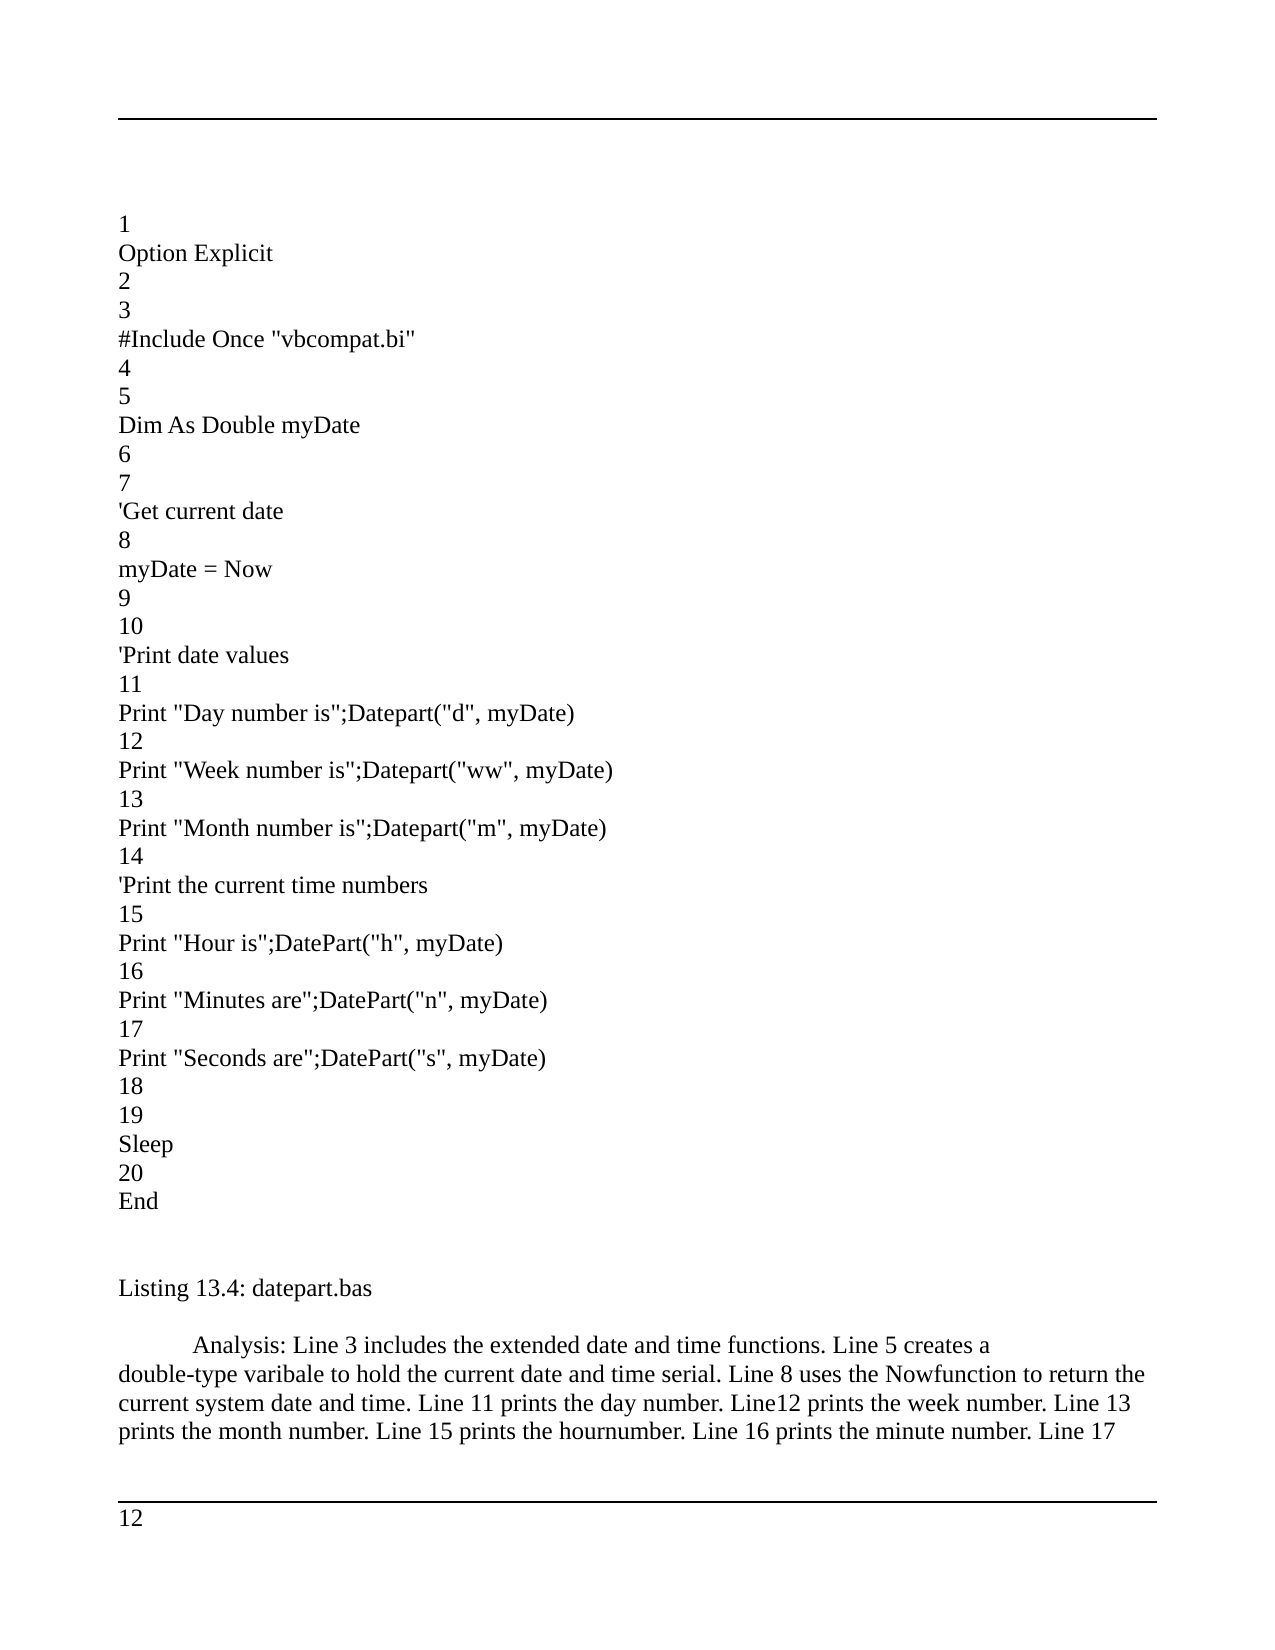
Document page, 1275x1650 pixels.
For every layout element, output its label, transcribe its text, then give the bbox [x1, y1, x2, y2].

text 10 [118, 611, 1157, 640]
text Print "Hour is";DatePart("h", myDate) [118, 928, 1157, 956]
text 20 [118, 1158, 1157, 1186]
text double-type varibale to hold the current date and time serial. Line 8 uses the Nowfunction to return the current system date and time. Line 11 prints the day number. Line12 prints the week number. Line 13 prints the month number. Line 15 prints the hournumber. Line 16 prints the minute number. Line 17 [118, 1359, 1157, 1445]
text Print "Seconds are";DatePart("s", myDate) [118, 1043, 1157, 1071]
text Analysis: Line 3 includes the extended date and time functions. Line 5 creates a [118, 1330, 1157, 1359]
text 16 [118, 956, 1157, 985]
text 7 [118, 468, 1157, 496]
text myDate = Now [118, 554, 1157, 583]
text Dim As Double myDate [118, 410, 1157, 439]
text 8 [118, 525, 1157, 554]
text 14 [118, 841, 1157, 870]
text 11 [118, 669, 1157, 698]
text 3 [118, 295, 1157, 324]
text 2 [118, 266, 1157, 295]
text Listing 13.4: datepart.bas [118, 1273, 1157, 1301]
text 6 [118, 439, 1157, 468]
text End [118, 1186, 1157, 1215]
text Sleep [118, 1129, 1157, 1158]
text 9 [118, 583, 1157, 611]
text #Include Once "vbcompat.bi" [118, 324, 1157, 353]
text 1 [118, 209, 1157, 238]
text Print "Day number is";Datepart("d", myDate) [118, 698, 1157, 726]
text 13 [118, 784, 1157, 813]
text 19 [118, 1100, 1157, 1129]
text Option Explicit [118, 238, 1157, 266]
text 12 [118, 726, 1157, 755]
text 4 [118, 353, 1157, 381]
text 17 [118, 1014, 1157, 1043]
text 18 [118, 1071, 1157, 1100]
text 15 [118, 899, 1157, 928]
text Print "Minutes are";DatePart("n", myDate) [118, 985, 1157, 1014]
text Print "Week number is";Datepart("ww", myDate) [118, 755, 1157, 784]
text 'Print date values [118, 640, 1157, 669]
text Print "Month number is";Datepart("m", myDate) [118, 813, 1157, 841]
text 'Print the current time numbers [118, 870, 1157, 899]
text 'Get current date [118, 496, 1157, 525]
text 5 [118, 381, 1157, 410]
